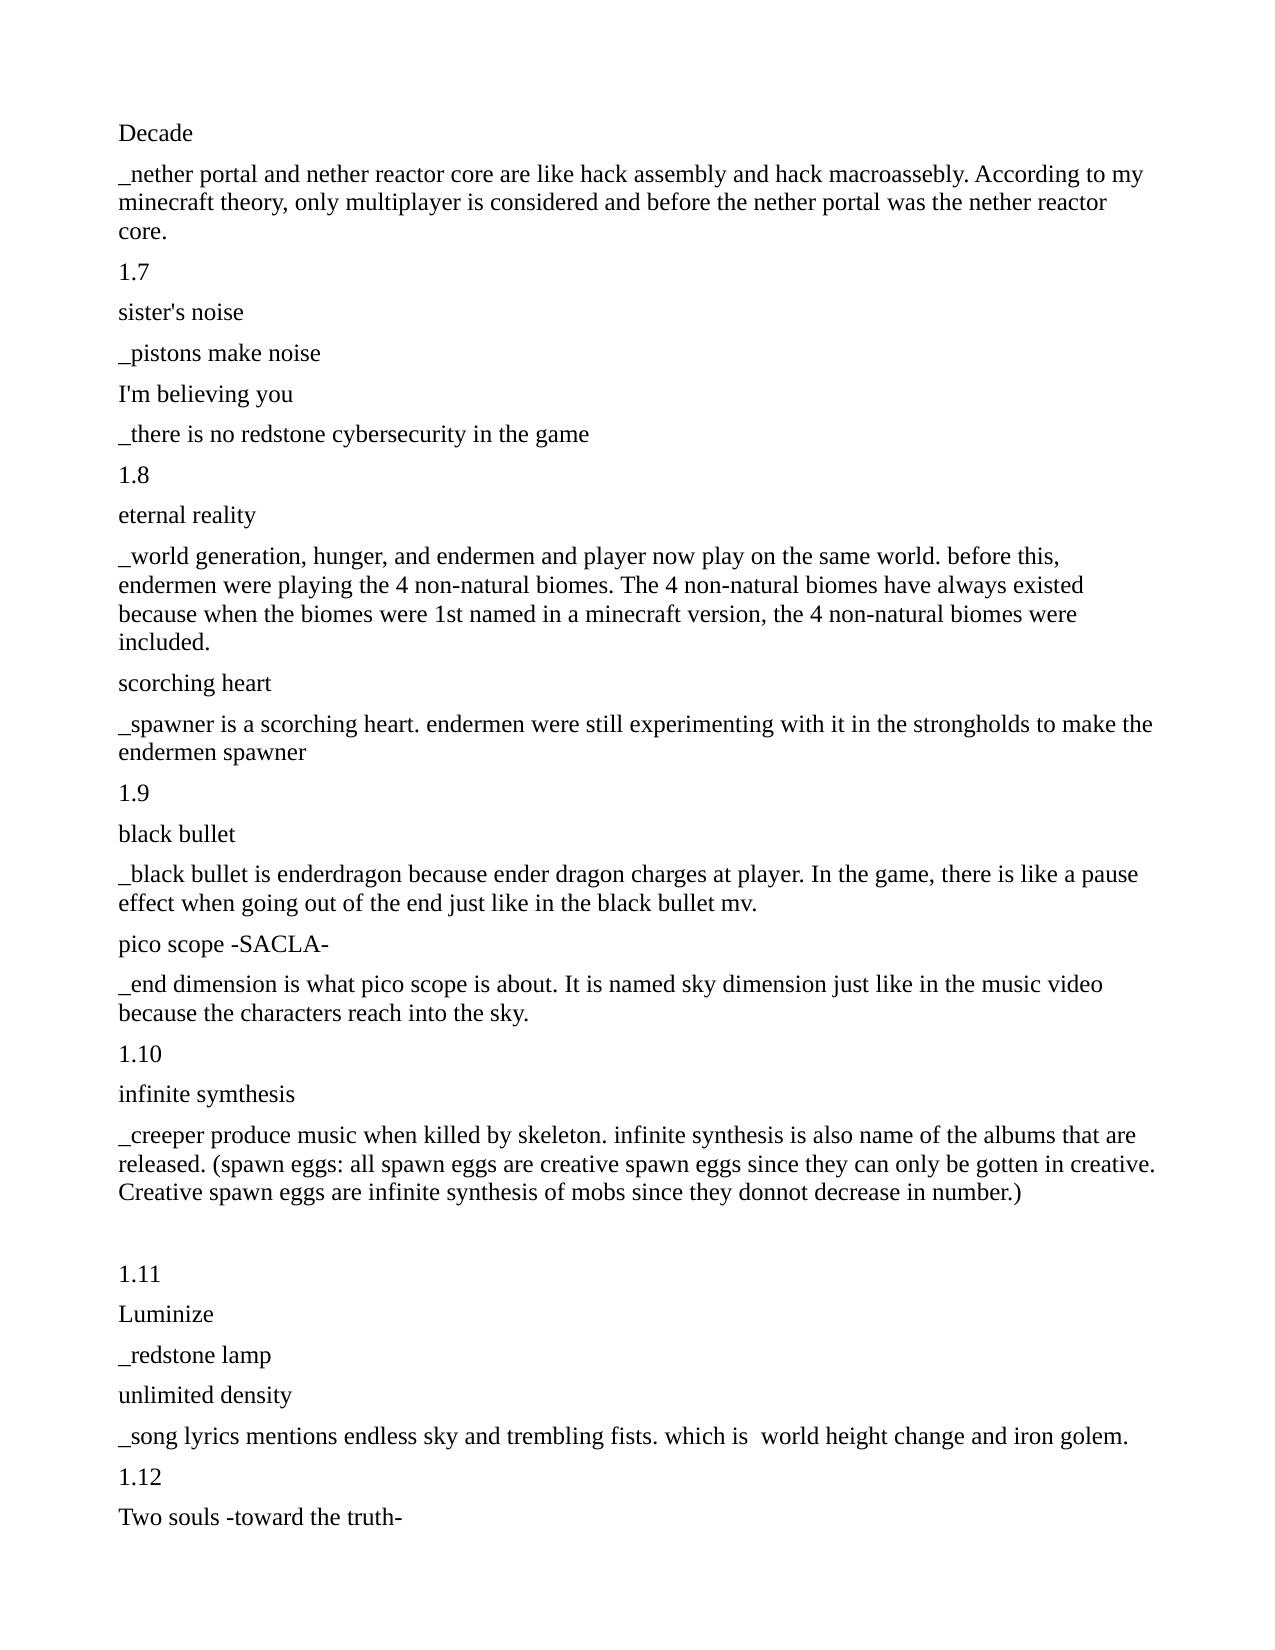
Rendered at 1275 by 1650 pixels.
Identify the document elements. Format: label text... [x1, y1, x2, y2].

text _end dimension is what pico scope is about. It is named sky dimension just like in the music video because the characters reach into the sky. [118, 969, 1157, 1027]
text _spawner is a scorching heart. endermen were still experimenting with it in the strongholds to make the endermen spawner [118, 709, 1157, 766]
text _creeper produce music when killed by skeleton. infinite synthesis is also name of the albums that are released. (spawn eggs: all spawn eggs are creative spawn eggs since they can only be gotten in creative. Creative spawn eggs are infinite synthesis of mobs since they donnot decrease in number.) [118, 1120, 1157, 1206]
text I'm believing you [118, 379, 1157, 407]
text 1.7 [118, 257, 1157, 286]
text 1.10 [118, 1039, 1157, 1067]
text _black bullet is enderdragon because ender dragon charges at player. In the game, there is like a pause effect when going out of the end just like in the black bullet mv. [118, 859, 1157, 917]
text 1.12 [118, 1462, 1157, 1491]
text _nether portal and nether reactor core are like hack assembly and hack macroassebly. According to my minecraft theory, only multiplayer is considered and before the nether portal was the nether reactor core. [118, 159, 1157, 245]
text eternal reality [118, 501, 1157, 529]
text sister's noise [118, 297, 1157, 326]
text unlimited density [118, 1381, 1157, 1409]
text black bullet [118, 819, 1157, 847]
text _world generation, hunger, and endermen and player now play on the same world. before this, endermen were playing the 4 non-natural biomes. The 4 non-natural biomes have always existed because when the biomes were 1st named in a minecraft version, the 4 non-natural biomes were included. [118, 541, 1157, 656]
text 1.8 [118, 460, 1157, 489]
text 1.9 [118, 778, 1157, 807]
text pico scope -SACLA- [118, 929, 1157, 957]
text _song lyrics mentions endless sky and trembling fists. which is world height change and iron golem. [118, 1421, 1157, 1450]
text Decade [118, 118, 1157, 147]
text scorching heart [118, 668, 1157, 697]
text 1.11 [118, 1259, 1157, 1287]
text Two souls -toward the truth- [118, 1502, 1157, 1531]
text _redstone lamp [118, 1340, 1157, 1369]
text _pistons make noise [118, 338, 1157, 367]
text _there is no redstone cybersecurity in the game [118, 419, 1157, 448]
text Luminize [118, 1299, 1157, 1328]
text infinite symthesis [118, 1079, 1157, 1108]
